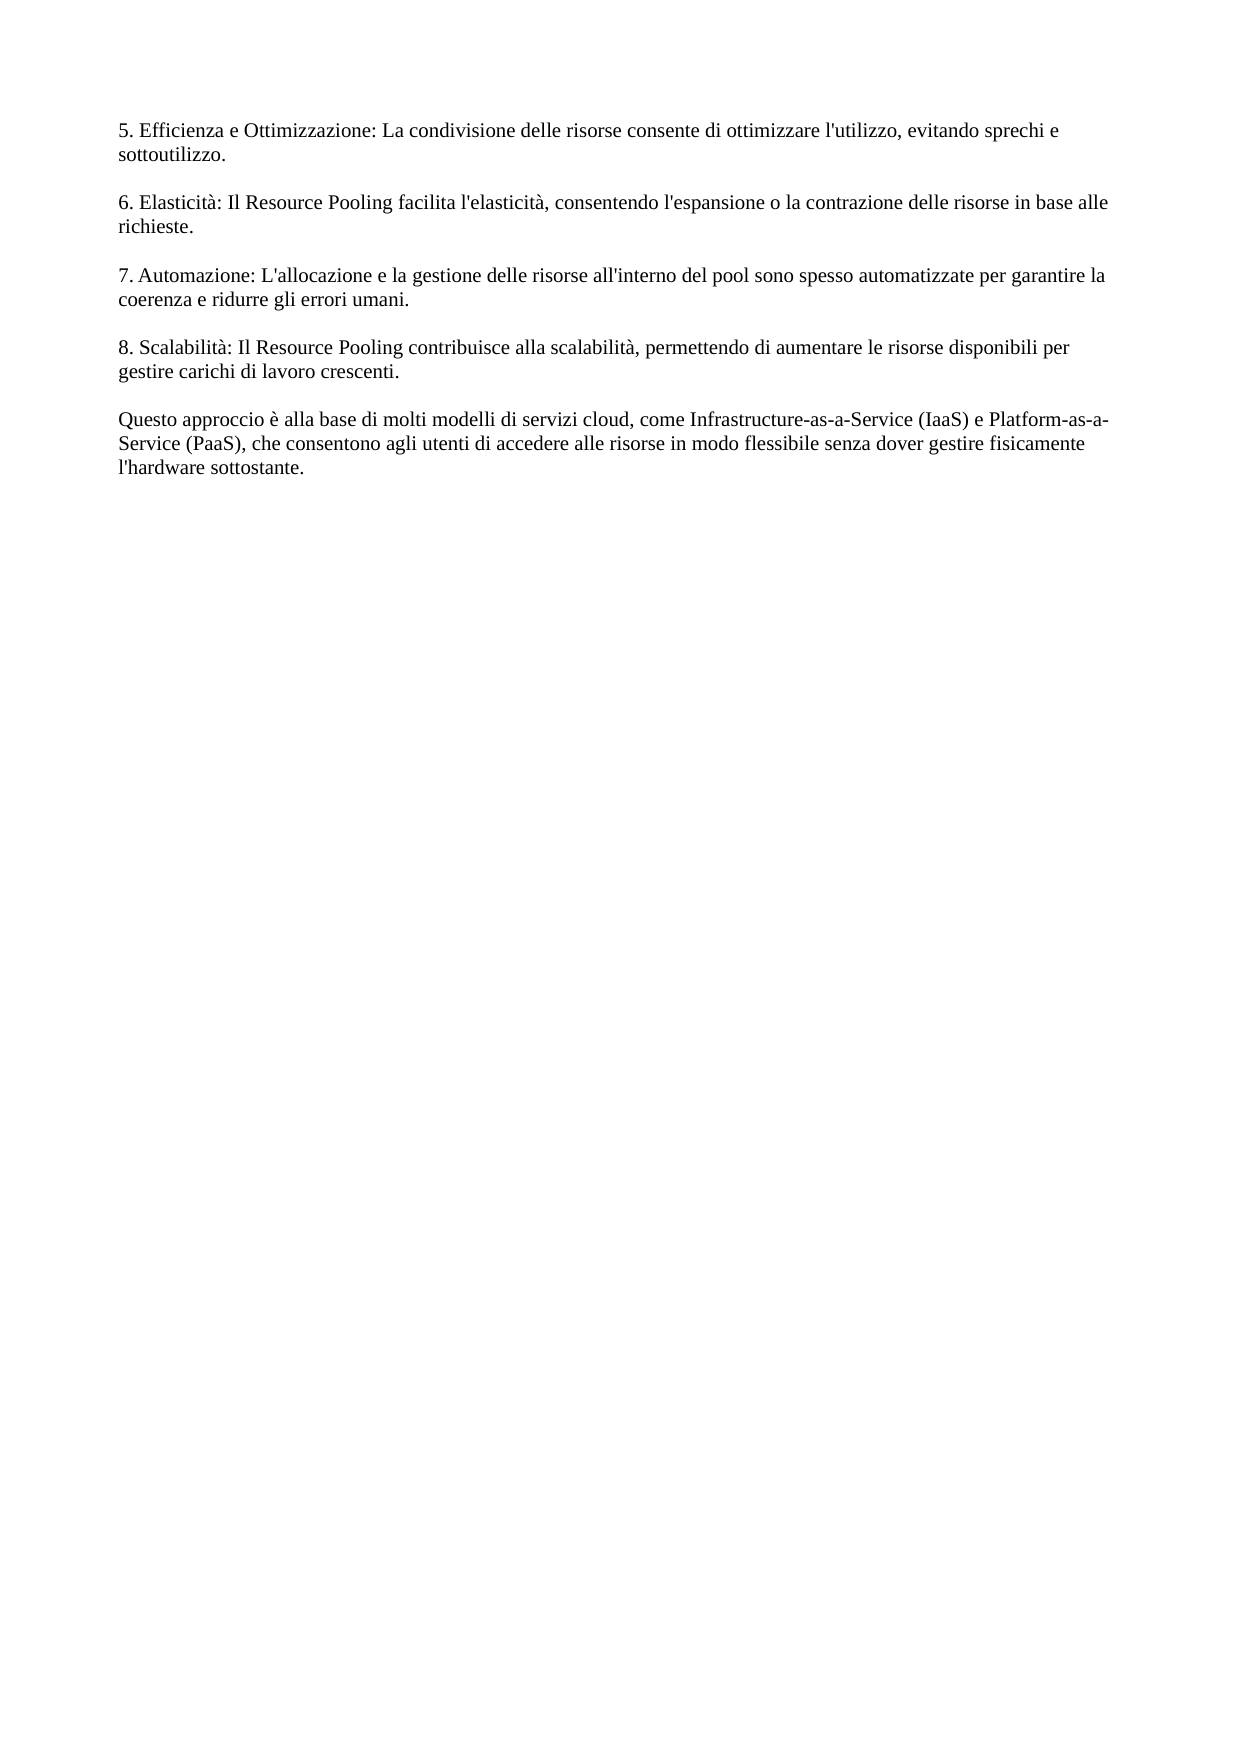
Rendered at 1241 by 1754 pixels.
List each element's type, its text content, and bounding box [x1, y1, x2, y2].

text Questo approccio è alla base di molti modelli di servizi cloud, come Infrastructure-as-a-Service (IaaS) e Platform-as-a-Service (PaaS), che consentono agli utenti di accedere alle risorse in modo flessibile senza dover gestire fisicamente l'hardware sottostante. [118, 407, 1122, 479]
text 8. Scalabilità: Il Resource Pooling contribuisce alla scalabilità, permettendo di aumentare le risorse disponibili per gestire carichi di lavoro crescenti. [118, 335, 1122, 383]
text 5. Efficienza e Ottimizzazione: La condivisione delle risorse consente di ottimizzare l'utilizzo, evitando sprechi e sottoutilizzo. [118, 118, 1122, 166]
text 7. Automazione: L'allocazione e la gestione delle risorse all'interno del pool sono spesso automatizzate per garantire la coerenza e ridurre gli errori umani. [118, 262, 1122, 311]
text 6. Elasticità: Il Resource Pooling facilita l'elasticità, consentendo l'espansione o la contrazione delle risorse in base alle richieste. [118, 190, 1122, 238]
